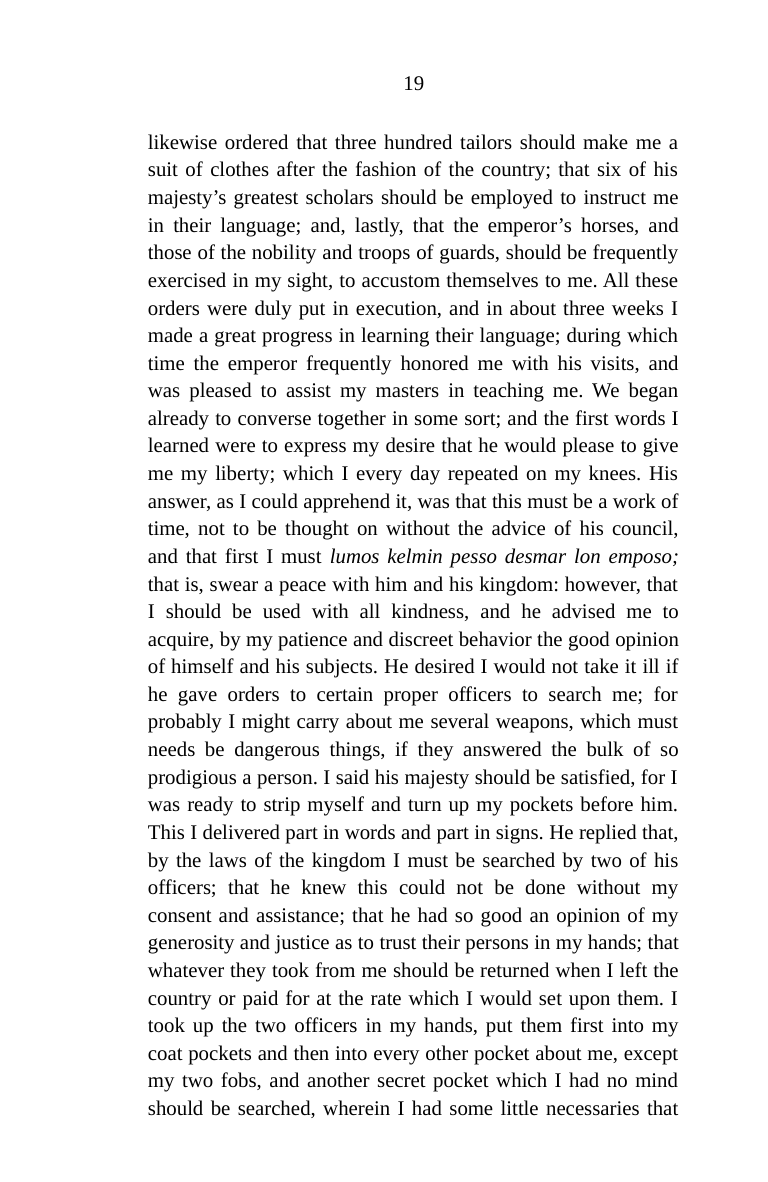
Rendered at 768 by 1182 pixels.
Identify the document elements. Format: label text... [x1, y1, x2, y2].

text likewise ordered that three hundred tailors should make me a suit of clothes after the fashion of the country; that six of his majesty’s greatest scholars should be employed to instruct me in their language; and, lastly, that the emperor’s horses, and those of the nobility and troops of guards, should be frequently exercised in my sight, to accustom themselves to me. All these orders were duly put in execution, and in about three weeks I made a great progress in learning their language; during which time the emperor frequently honored me with his visits, and was pleased to assist my masters in teaching me. We began already to converse together in some sort; and the first words I learned were to express my desire that he would please to give me my liberty; which I every day repeated on my knees. His answer, as I could apprehend it, was that this must be a work of time, not to be thought on without the advice of his council, and that first I must lumos kelmin pesso desmar lon emposo; that is, swear a peace with him and his kingdom: however, that I should be used with all kindness, and he advised me to acquire, by my patience and discreet behavior the good opinion of himself and his subjects. He desired I would not take it ill if he gave orders to certain proper officers to search me; for probably I might carry about me several weapons, which must needs be dangerous things, if they answered the bulk of so prodigious a person. I said his majesty should be satisfied, for I was ready to strip myself and turn up my pockets before him. This I delivered part in words and part in signs. He replied that, by the laws of the kingdom I must be searched by two of his officers; that he knew this could not be done without my consent and assistance; that he had so good an opinion of my generosity and justice as to trust their persons in my hands; that whatever they took from me should be returned when I left the country or paid for at the rate which I would set upon them. I took up the two officers in my hands, put them first into my coat pockets and then into every other pocket about me, except my two fobs, and another secret pocket which I had no mind should be searched, wherein I had some little necessaries that [148, 130, 679, 1120]
